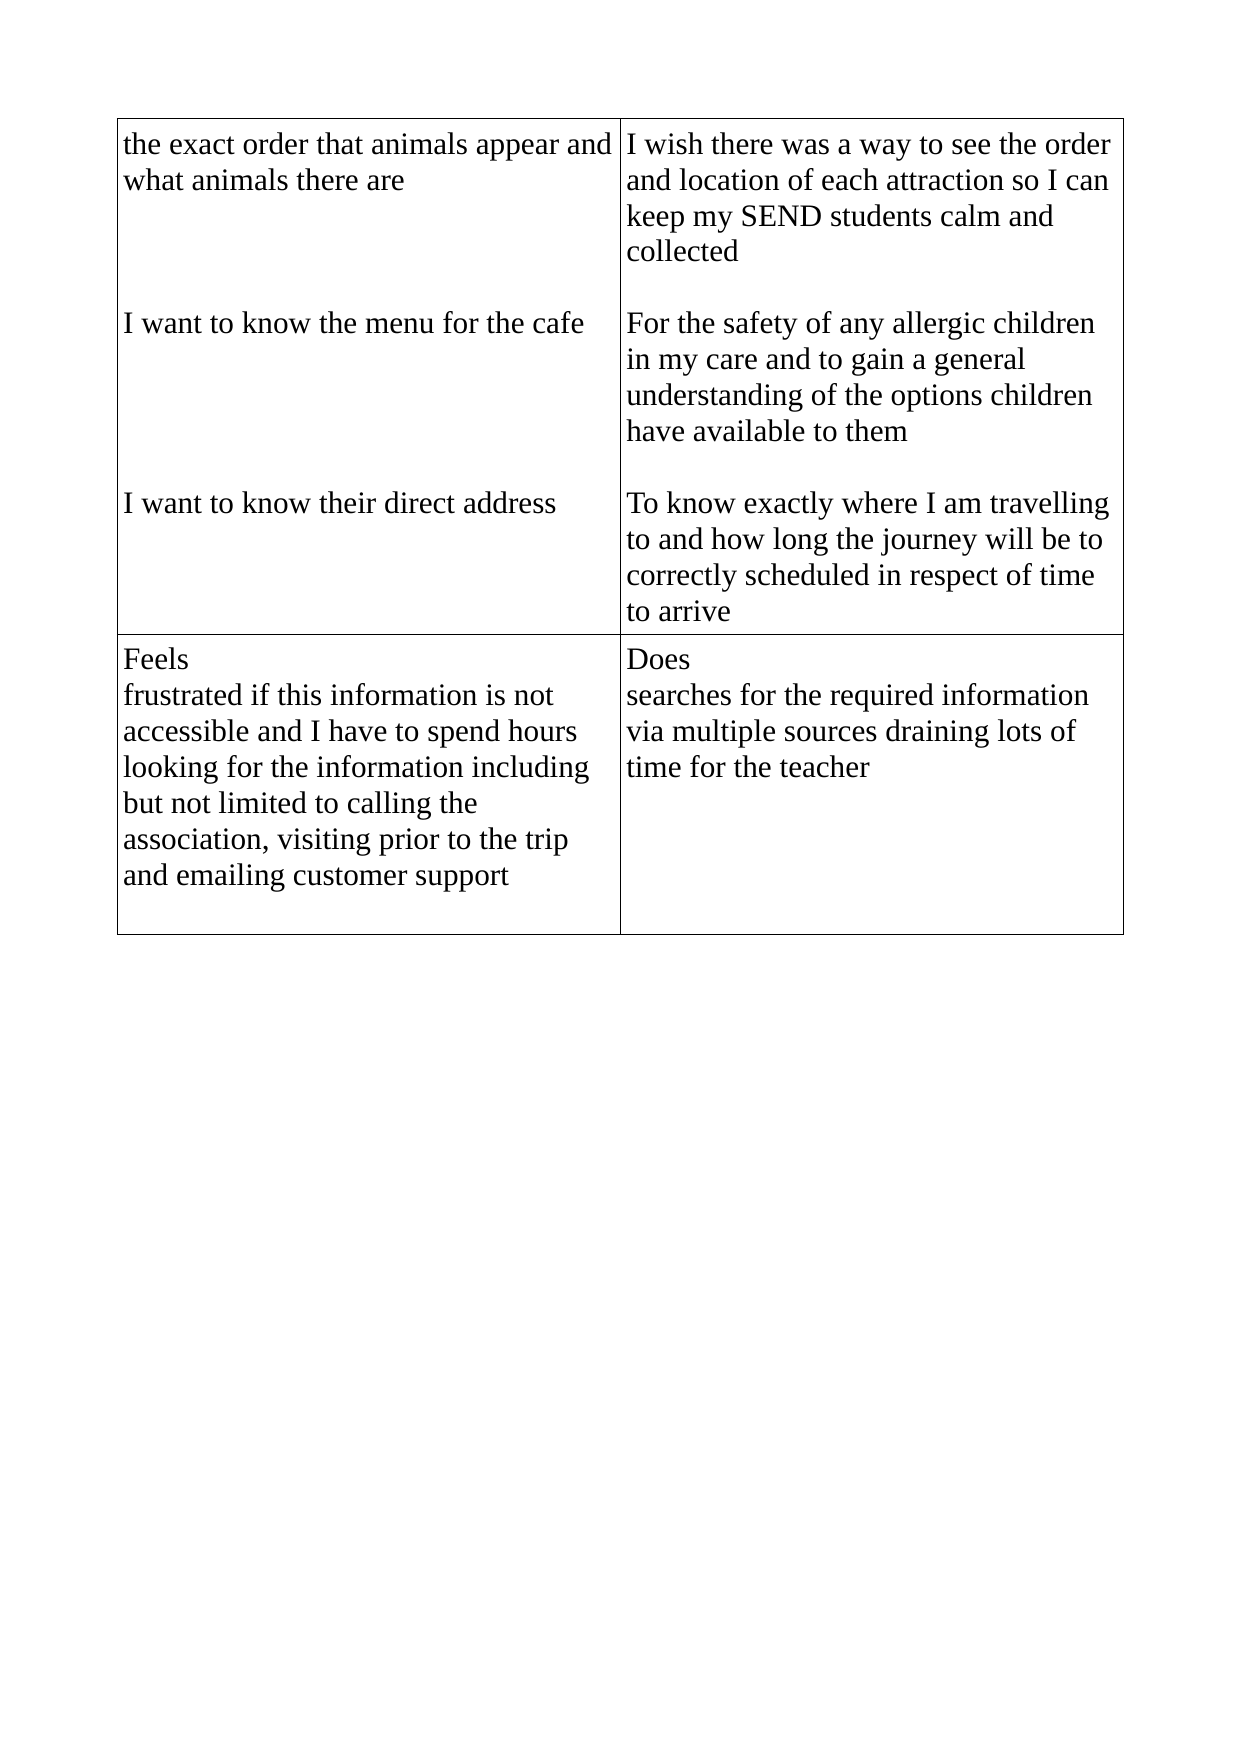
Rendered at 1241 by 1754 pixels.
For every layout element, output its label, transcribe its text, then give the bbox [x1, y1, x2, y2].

table_cell Feels frustrated if this information is not accessible and I have to spend hours looking for the information including but not limited to calling the association, visiting prior to the trip and emailing customer support [118, 635, 620, 934]
table_header I wish there was a way to see the order and location of each attraction so I can keep my SEND students calm and collected For the safety of any allergic children in my care and to gain a general understanding of the options children have available to them To know exactly where I am travelling to and how long the journey will be to correctly scheduled in respect of time to arrive [621, 119, 1123, 634]
table_cell Does searches for the required information via multiple sources draining lots of time for the teacher [621, 635, 1123, 934]
table_header the exact order that animals appear and what animals there are I want to know the menu for the cafe I want to know their direct address [118, 119, 620, 634]
